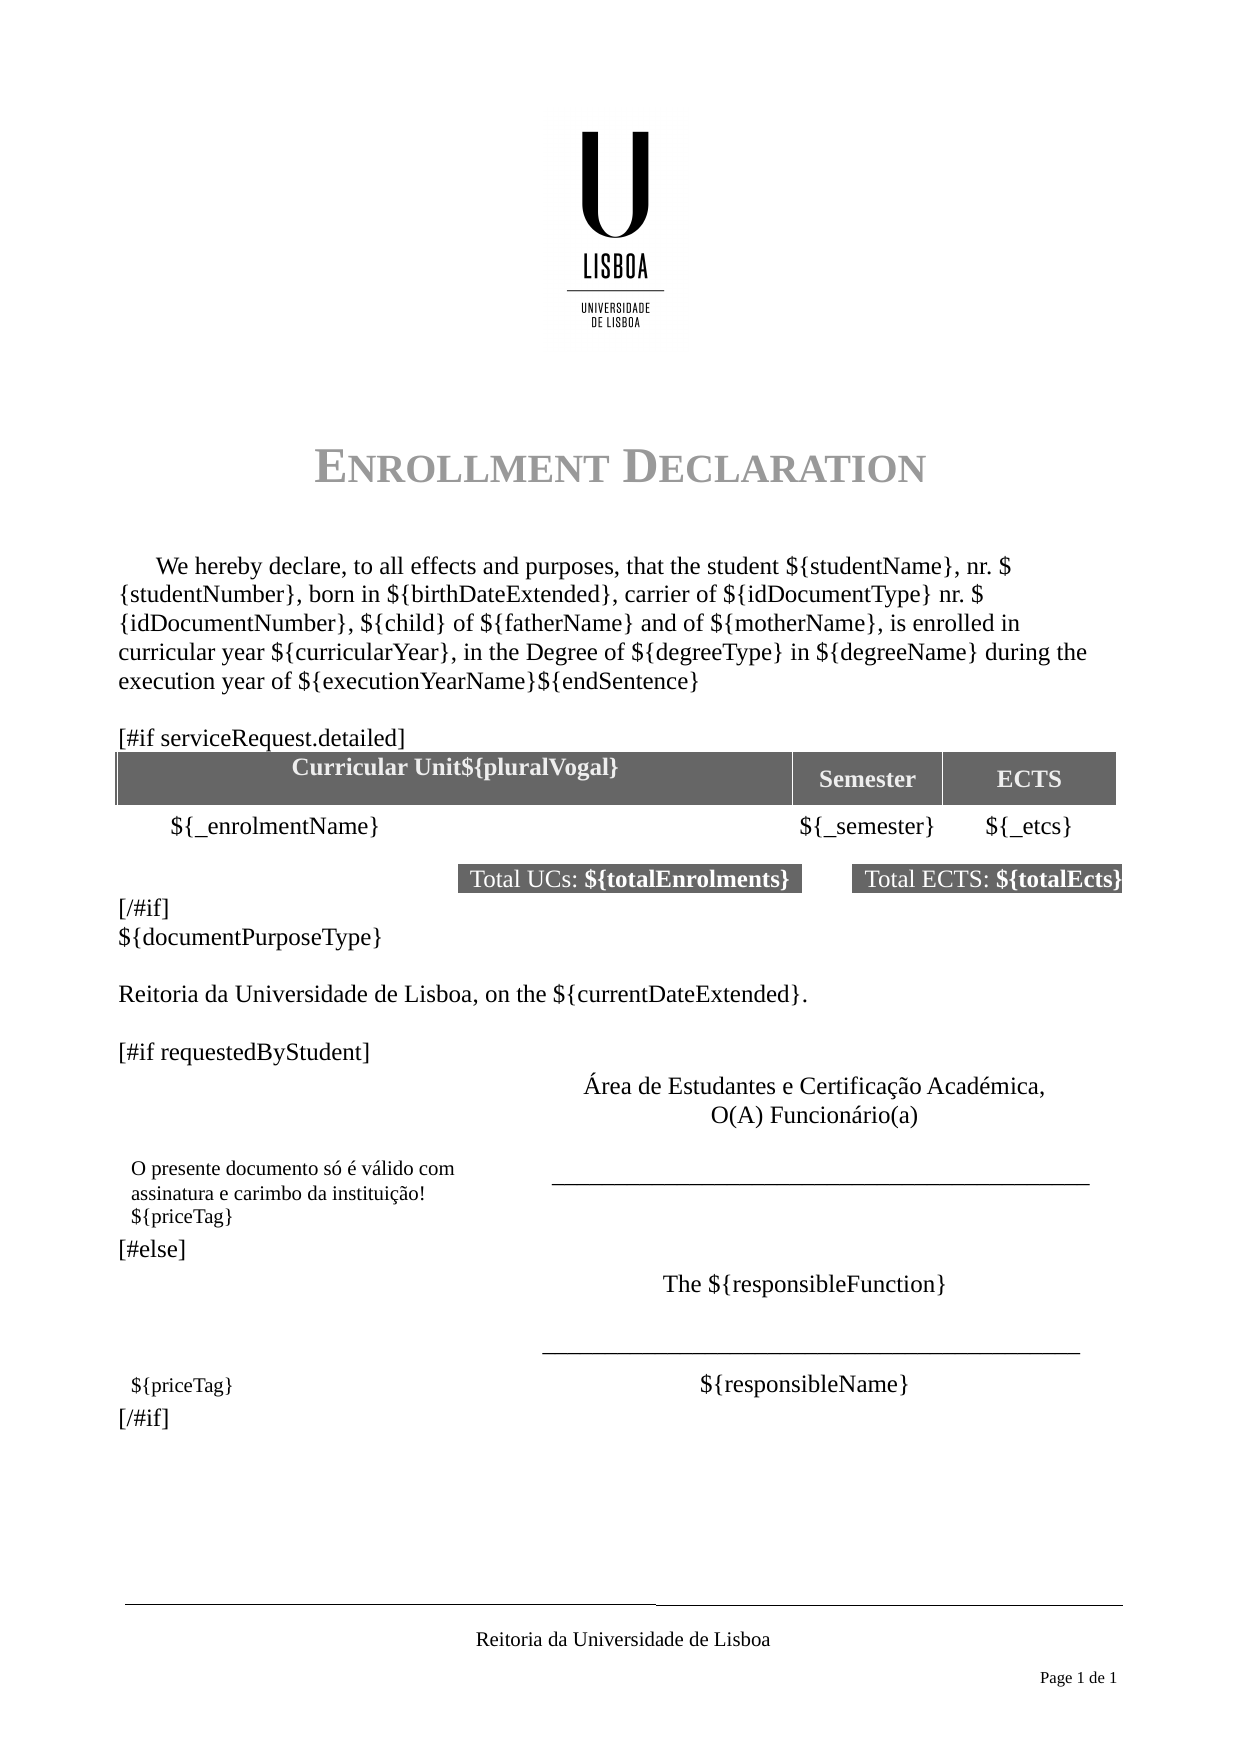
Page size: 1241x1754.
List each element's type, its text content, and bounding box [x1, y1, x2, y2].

table_header Área de Estudantes e Certificação Académica, O(A) Funcionário(a) [519, 1065, 1110, 1134]
text Reitoria da Universidade de Lisboa, on the ${currentDateExtended}. [118, 979, 1122, 1008]
text Enrollment Declaration [118, 436, 1122, 493]
table_header Semester [793, 752, 942, 805]
table_cell ${_etcs} [943, 805, 1116, 846]
text [#else] [118, 1234, 1122, 1263]
table_cell ___________________________________________ [519, 1134, 1110, 1194]
table_cell [519, 1194, 1110, 1234]
text [#if requestedByStudent] [118, 1037, 1122, 1065]
table_cell ${_enrolmentName} [118, 805, 792, 846]
text We hereby declare, to all effects and purposes, that the student ${studentName}, nr. ${studentNumber}, born in ${birthDateExtended}, carrier of ${idDocumentType} nr. ${idDocumentNumber}, ${child} of ${fatherName} and of ${motherName}, is enrolled in curricular year ${curricularYear}, in the Degree of ${degreeType} in ${degreeName} during the execution year of ${executionYearName}${endSentence} [118, 551, 1122, 694]
table_cell ${priceTag} [125, 1303, 500, 1403]
table_header Curricular Unit${pluralVogal} [118, 752, 792, 805]
table_header ECTS [943, 752, 1116, 805]
table_header O presente documento só é válido com assinatura e carimbo da instituição! ${priceTag} [125, 1065, 519, 1234]
picture [542, 107, 689, 352]
text Total UCs: ${totalEnrolments} Total ECTS: ${totalEcts} [118, 864, 1122, 893]
text ${documentPurposeType} [118, 922, 1122, 950]
text [#if serviceRequest.detailed] [118, 723, 1122, 752]
text [/#if] [118, 1403, 1122, 1432]
table_cell ___________________________________________ [500, 1303, 1110, 1363]
table_header The ${responsibleFunction} [125, 1263, 1110, 1303]
table_cell ${responsibleName} [500, 1363, 1110, 1403]
table_cell ${_semester} [793, 805, 942, 846]
text [/#if] [118, 893, 1122, 922]
